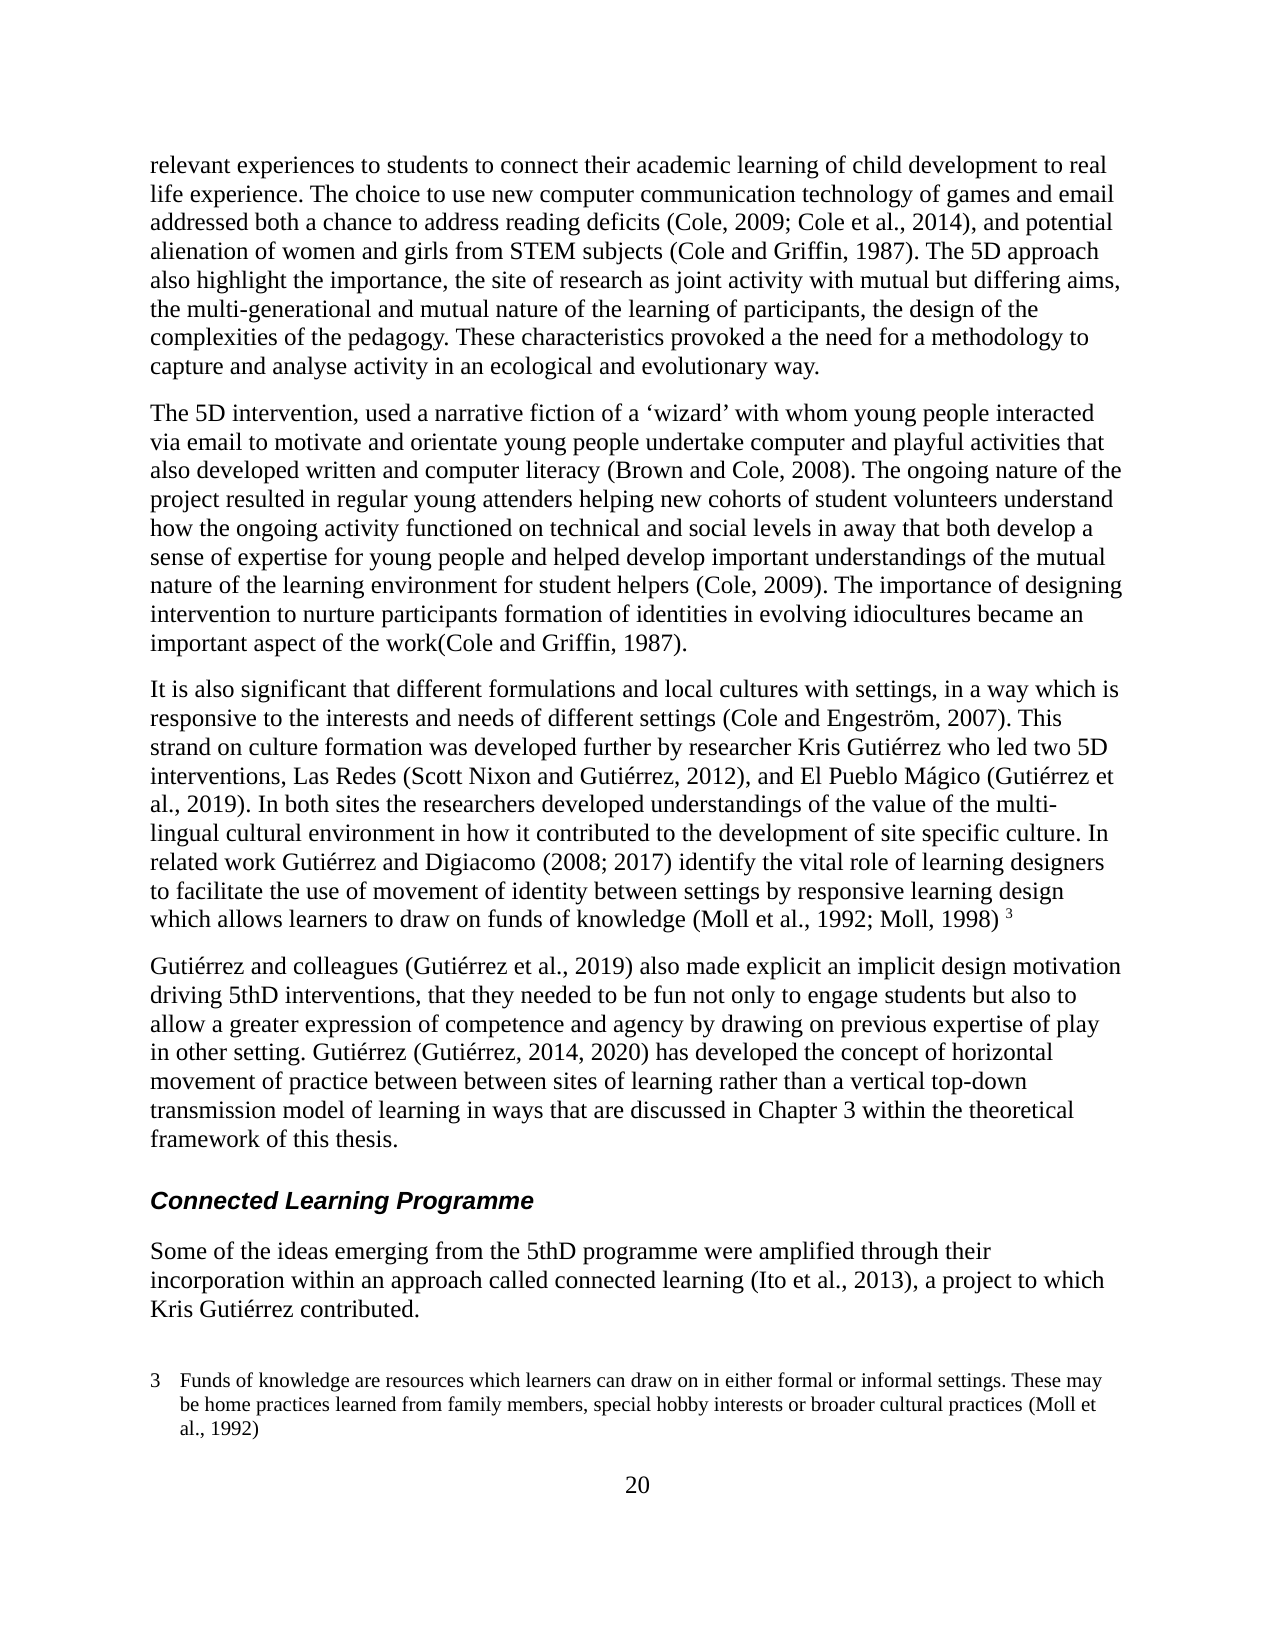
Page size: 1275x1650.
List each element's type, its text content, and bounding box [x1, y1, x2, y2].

subtitle Connected Learning Programme [150, 1186, 1125, 1215]
text Gutiérrez and colleagues (Gutiérrez et al., 2019) also made explicit an implicit design motivation driving 5thD interventions, that they needed to be fun not only to engage students but also to allow a greater expression of competence and agency by drawing on previous expertise of play in other setting. Gutiérrez (Gutiérrez, 2014, 2020) has developed the concept of horizontal movement of practice between between sites of learning rather than a vertical top-down transmission model of learning in ways that are discussed in Chapter 3 within the theoretical framework of this thesis. [150, 951, 1125, 1152]
text It is also significant that different formulations and local cultures with settings, in a way which is responsive to the interests and needs of different settings (Cole and Engeström, 2007). This strand on culture formation was developed further by researcher Kris Gutiérrez who led two 5D interventions, Las Redes (Scott Nixon and Gutiérrez, 2012), and El Pueblo Mágico (Gutiérrez et al., 2019). In both sites the researchers developed understandings of the value of the multi-lingual cultural environment in how it contributed to the development of site specific culture. In related work Gutiérrez and Digiacomo (2008; 2017) identify the vital role of learning designers to facilitate the use of movement of identity between settings by responsive learning design which allows learners to draw on funds of knowledge (Moll et al., 1992; Moll, 1998) [150, 674, 1125, 933]
text Some of the ideas emerging from the 5thD programme were amplified through their incorporation within an approach called connected learning (Ito et al., 2013), a project to which Kris Gutiérrez contributed. [150, 1236, 1125, 1323]
text relevant experiences to students to connect their academic learning of child development to real life experience. The choice to use new computer communication technology of games and email addressed both a chance to address reading deficits (Cole, 2009; Cole et al., 2014), and potential alienation of women and girls from STEM subjects (Cole and Griffin, 1987). The 5D approach also highlight the importance, the site of research as joint activity with mutual but differing aims, the multi-generational and mutual nature of the learning of participants, the design of the complexities of the pedagogy. These characteristics provoked a the need for a methodology to capture and analyse activity in an ecological and evolutionary way. [150, 150, 1125, 380]
text The 5D intervention, used a narrative fiction of a ‘wizard’ with whom young people interacted via email to motivate and orientate young people undertake computer and playful activities that also developed written and computer literacy (Brown and Cole, 2008). The ongoing nature of the project resulted in regular young attenders helping new cohorts of student volunteers understand how the ongoing activity functioned on technical and social levels in away that both develop a sense of expertise for young people and helped develop important understandings of the mutual nature of the learning environment for student helpers (Cole, 2009). The importance of designing intervention to nurture participants formation of identities in evolving idiocultures became an important aspect of the work(Cole and Griffin, 1987). [150, 398, 1125, 657]
text Funds of knowledge are resources which learners can draw on in either formal or informal settings. These may be home practices learned from family members, special hobby interests or broader cultural practices (Moll et al., 1992) [150, 1368, 1125, 1440]
